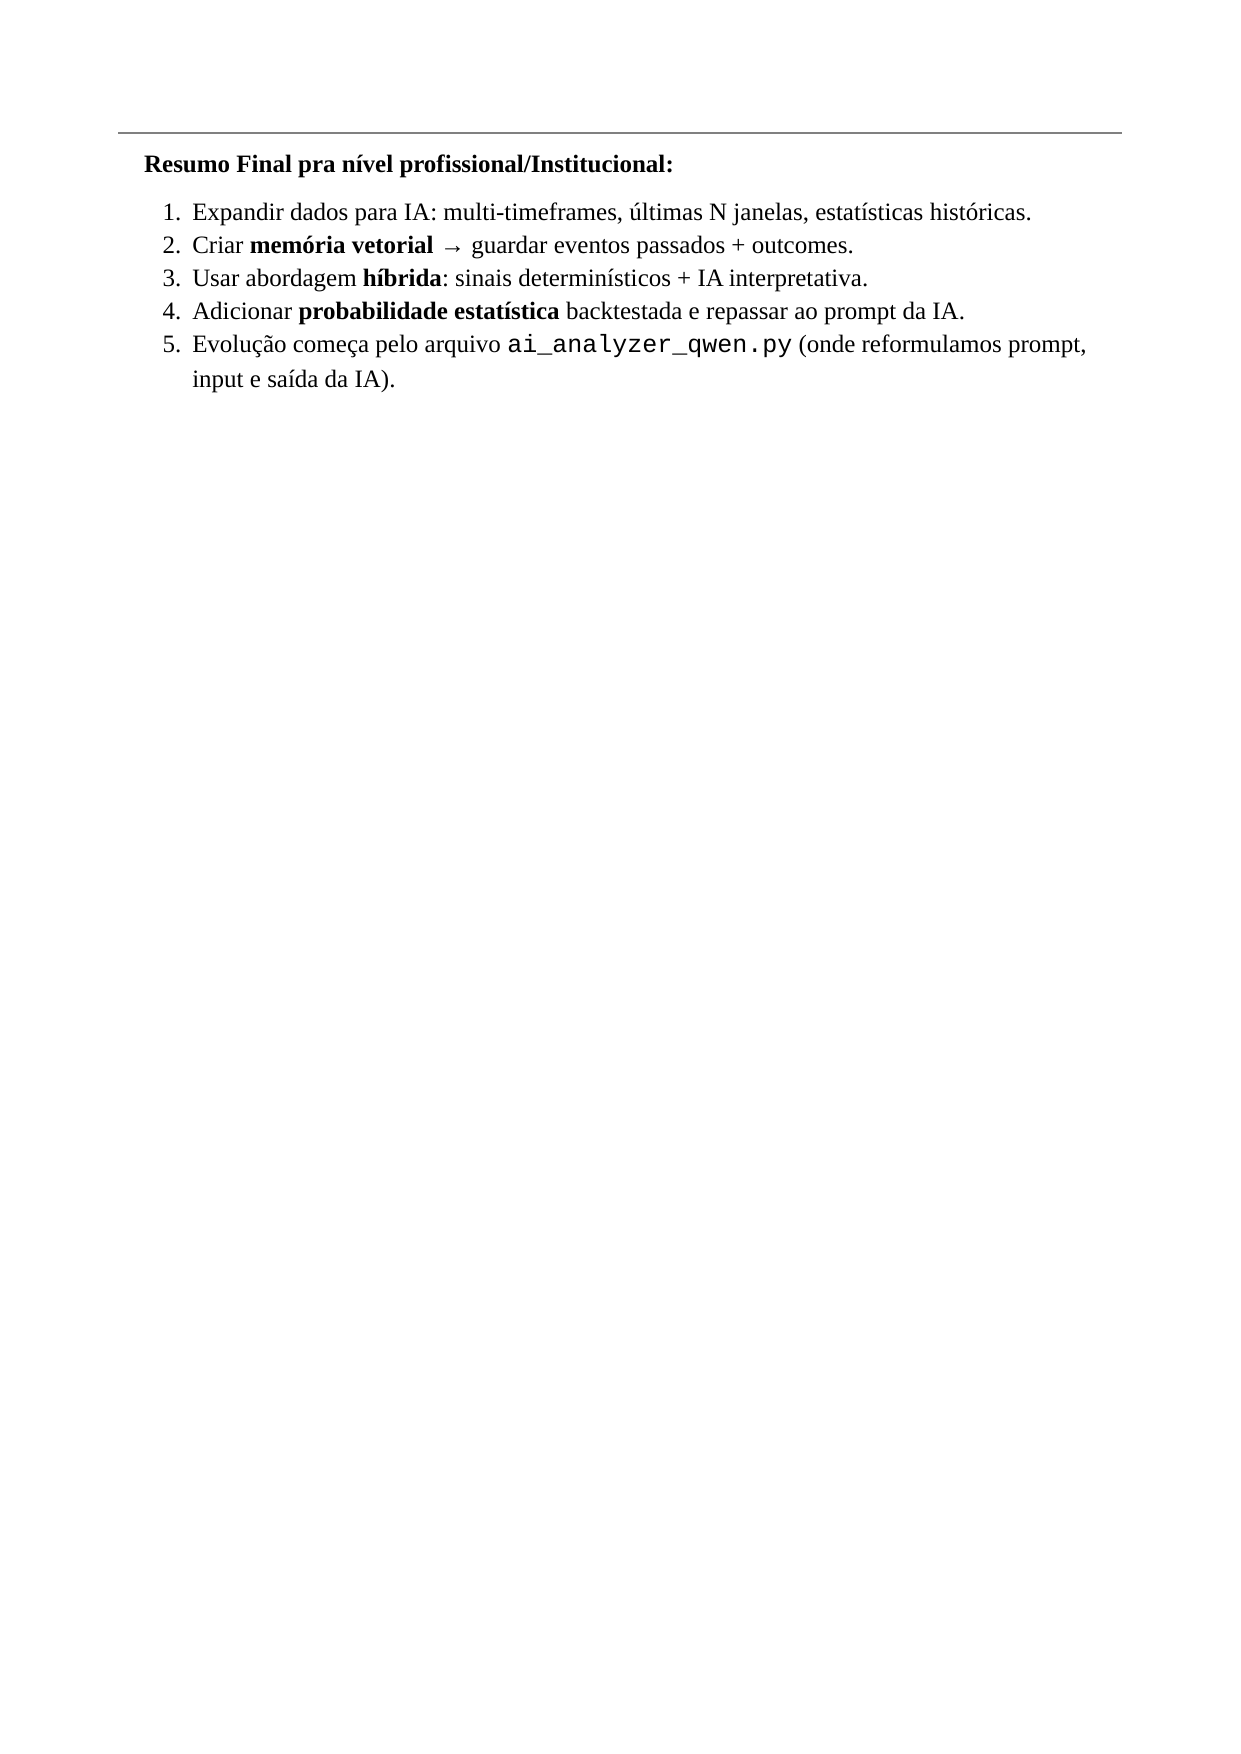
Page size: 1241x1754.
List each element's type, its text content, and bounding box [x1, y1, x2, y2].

list Usar abordagem híbrida: sinais determinísticos + IA interpretativa. [162, 263, 1122, 292]
list Adicionar probabilidade estatística backtestada e repassar ao prompt da IA. [162, 296, 1122, 325]
list Expandir dados para IA: multi-timeframes, últimas N janelas, estatísticas históricas. [162, 197, 1122, 226]
list Evolução começa pelo arquivo ai_analyzer_qwen.py (onde reformulamos prompt, input e saída da IA). [162, 329, 1122, 393]
text ✅ Resumo Final pra nível profissional/Institucional: [118, 149, 1122, 178]
list Criar memória vetorial → guardar eventos passados + outcomes. [162, 230, 1122, 259]
